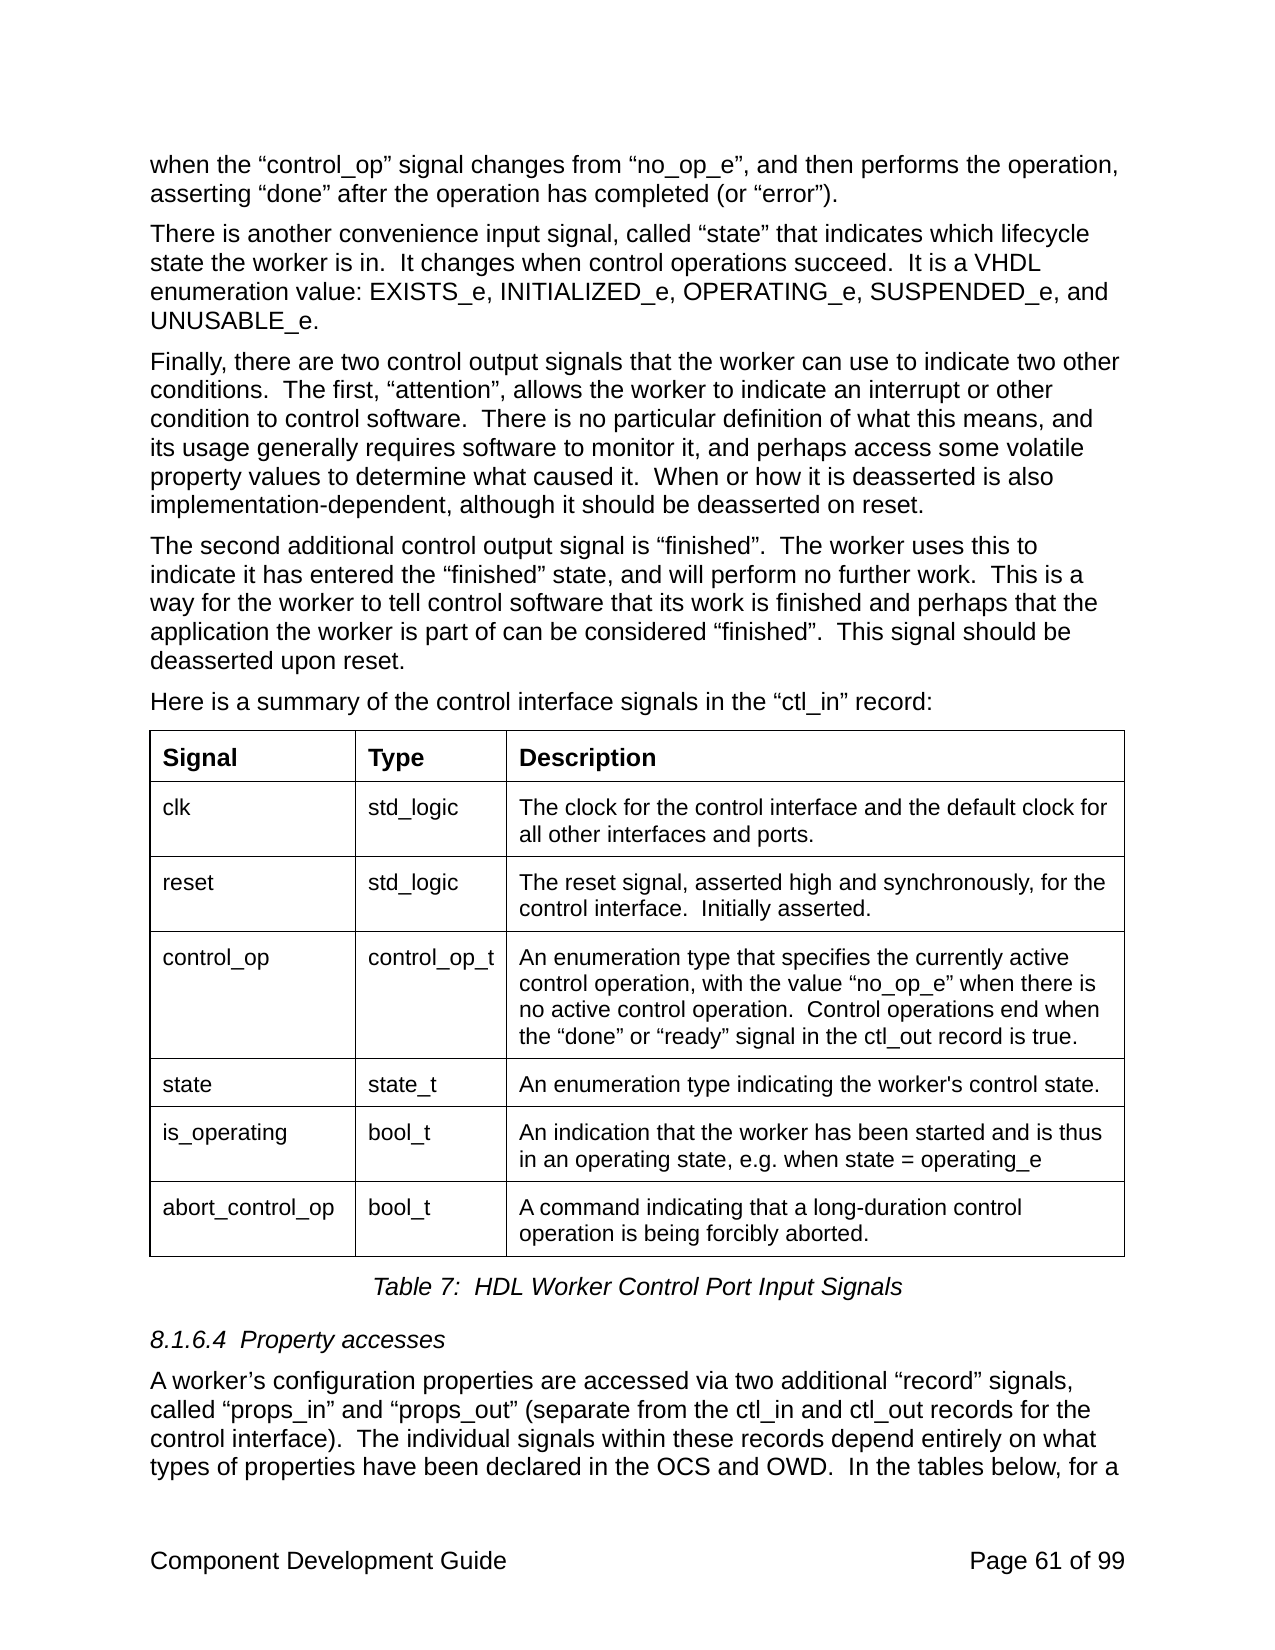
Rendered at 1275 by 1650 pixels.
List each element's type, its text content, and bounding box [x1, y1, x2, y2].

table_cell abort_control_op [151, 1182, 355, 1256]
table_cell control_op_t [356, 932, 506, 1058]
table_cell An indication that the worker has been started and is thus in an operating state, e.g. when state = operating_e [507, 1107, 1124, 1181]
text when the “control_op” signal changes from “no_op_e”, and then performs the operation, asserting “done” after the operation has completed (or “error”). [150, 150, 1125, 207]
table_cell control_op [151, 932, 355, 1058]
table_cell state_t [356, 1059, 506, 1106]
table_cell An enumeration type indicating the worker's control state. [507, 1059, 1124, 1106]
table_header Signal [151, 731, 355, 781]
table_cell reset [151, 857, 355, 931]
table_cell state [151, 1059, 355, 1106]
table_cell std_logic [356, 857, 506, 931]
text There is another convenience input signal, called “state” that indicates which lifecycle state the worker is in. It changes when control operations succeed. It is a VHDL enumeration value: EXISTS_e, INITIALIZED_e, OPERATING_e, SUSPENDED_e, and UNUSABLE_e. [150, 219, 1125, 334]
table_cell The clock for the control interface and the default clock for all other interfaces and ports. [507, 782, 1124, 856]
table_cell is_operating [151, 1107, 355, 1181]
table_cell A command indicating that a long-duration control operation is being forcibly aborted. [507, 1182, 1124, 1256]
table_cell bool_t [356, 1182, 506, 1256]
text Table 7: HDL Worker Control Port Input Signals [150, 1272, 1125, 1300]
text The second additional control output signal is “finished”. The worker uses this to indicate it has entered the “finished” state, and will perform no further work. This is a way for the worker to tell control software that its work is finished and perhaps that the application the worker is part of can be considered “finished”. This signal should be deasserted upon reset. [150, 531, 1125, 675]
table_header Type [356, 731, 506, 781]
text Finally, there are two control output signals that the worker can use to indicate two other conditions. The first, “attention”, allows the worker to indicate an interrupt or other condition to control software. There is no particular definition of what this means, and its usage generally requires software to monitor it, and perhaps access some volatile property values to determine what caused it. When or how it is deasserted is also implementation-dependent, although it should be deasserted on reset. [150, 346, 1125, 519]
table_cell std_logic [356, 782, 506, 856]
table_header Description [507, 731, 1124, 781]
text A worker’s configuration properties are accessed via two additional “record” signals, called “props_in” and “props_out” (separate from the ctl_in and ctl_out records for the control interface). The individual signals within these records depend entirely on what types of properties have been declared in the OCS and OWD. In the tables below, for a [150, 1366, 1125, 1481]
text Here is a summary of the control interface signals in the “ctl_in” record: [150, 687, 1125, 715]
table_cell An enumeration type that specifies the currently active control operation, with the value “no_op_e” when there is no active control operation. Control operations end when the “done” or “ready” signal in the ctl_out record is true. [507, 932, 1124, 1058]
subtitle Property accesses [150, 1325, 1125, 1354]
table_cell bool_t [356, 1107, 506, 1181]
table_cell clk [151, 782, 355, 856]
table_cell The reset signal, asserted high and synchronously, for the control interface. Initially asserted. [507, 857, 1124, 931]
